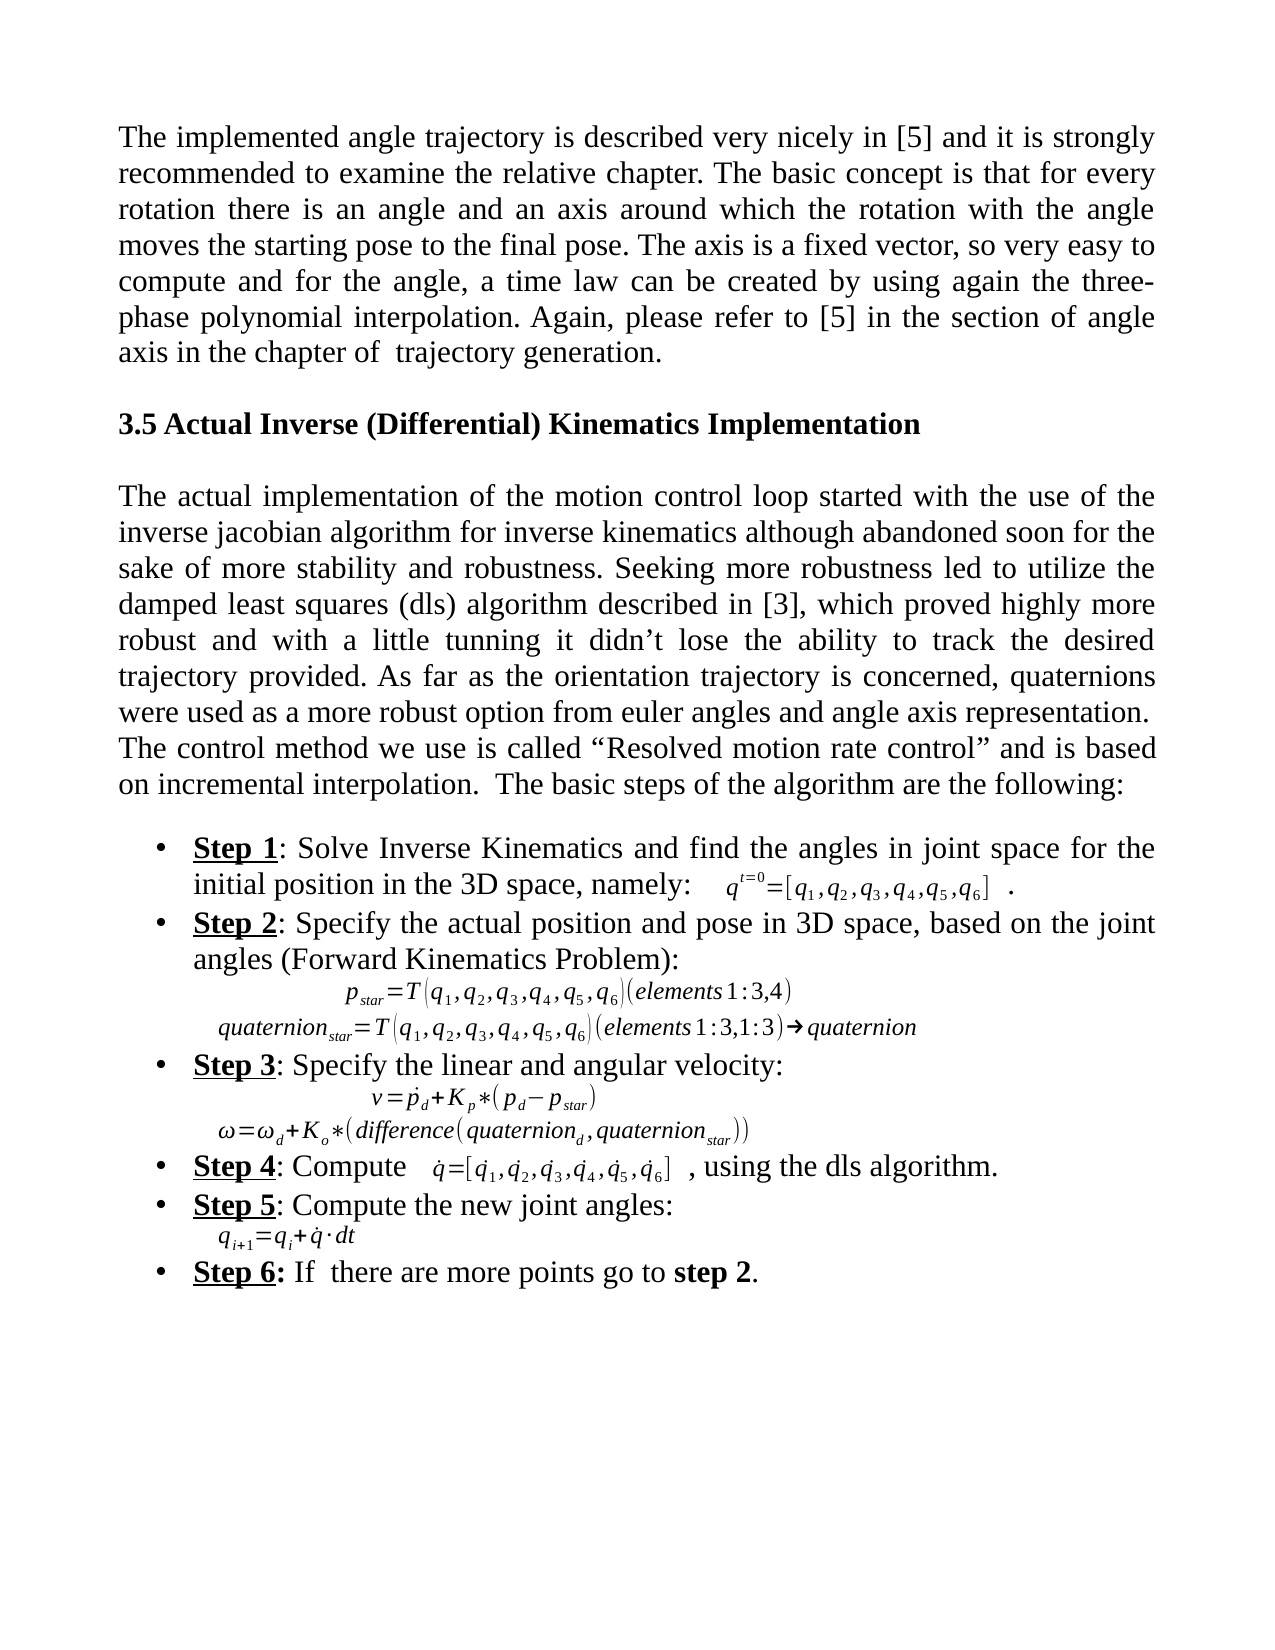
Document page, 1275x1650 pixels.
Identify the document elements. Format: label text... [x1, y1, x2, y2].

text The control method we use is called “Resolved motion rate control” and is based on incremental interpolation. The basic steps of the algorithm are the following: [118, 729, 1157, 801]
list Step 1: Solve Inverse Kinematics and find the angles in joint space for the initial position in the 3D space, namely: . [156, 830, 1157, 904]
text The actual implementation of the motion control loop started with the use of the inverse jacobian algorithm for inverse kinematics although abandoned soon for the sake of more stability and robustness. Seeking more robustness led to utilize the damped least squares (dls) algorithm described in [3], which proved highly more robust and with a little tunning it didn’t lose the ability to track the desired trajectory provided. As far as the orientation trajectory is concerned, quaternions were used as a more robust option from euler angles and angle axis representation. [118, 477, 1157, 729]
text 3.5 Actual Inverse (Differential) Kinematics Implementation [118, 406, 1157, 442]
list Step 6: If there are more points go to step 2. [156, 1253, 1157, 1289]
text The implemented angle trajectory is described very nicely in [5] and it is strongly recommended to examine the relative chapter. The basic concept is that for every rotation there is an angle and an axis around which the rotation with the angle moves the starting pose to the final pose. The axis is a fixed vector, so very easy to compute and for the angle, a time law can be created by using again the three-phase polynomial interpolation. Again, please refer to [5] in the section of angle axis in the chapter of trajectory generation. [118, 118, 1157, 370]
list Step 4: Compute , using the dls algorithm. [156, 1148, 1157, 1186]
list Step 2: Specify the actual position and pose in 3D space, based on the joint angles (Forward Kinematics Problem): [156, 904, 1157, 976]
list Step 3: Specify the linear and angular velocity: [156, 1047, 1157, 1082]
list Step 5: Compute the new joint angles: [156, 1186, 1157, 1222]
